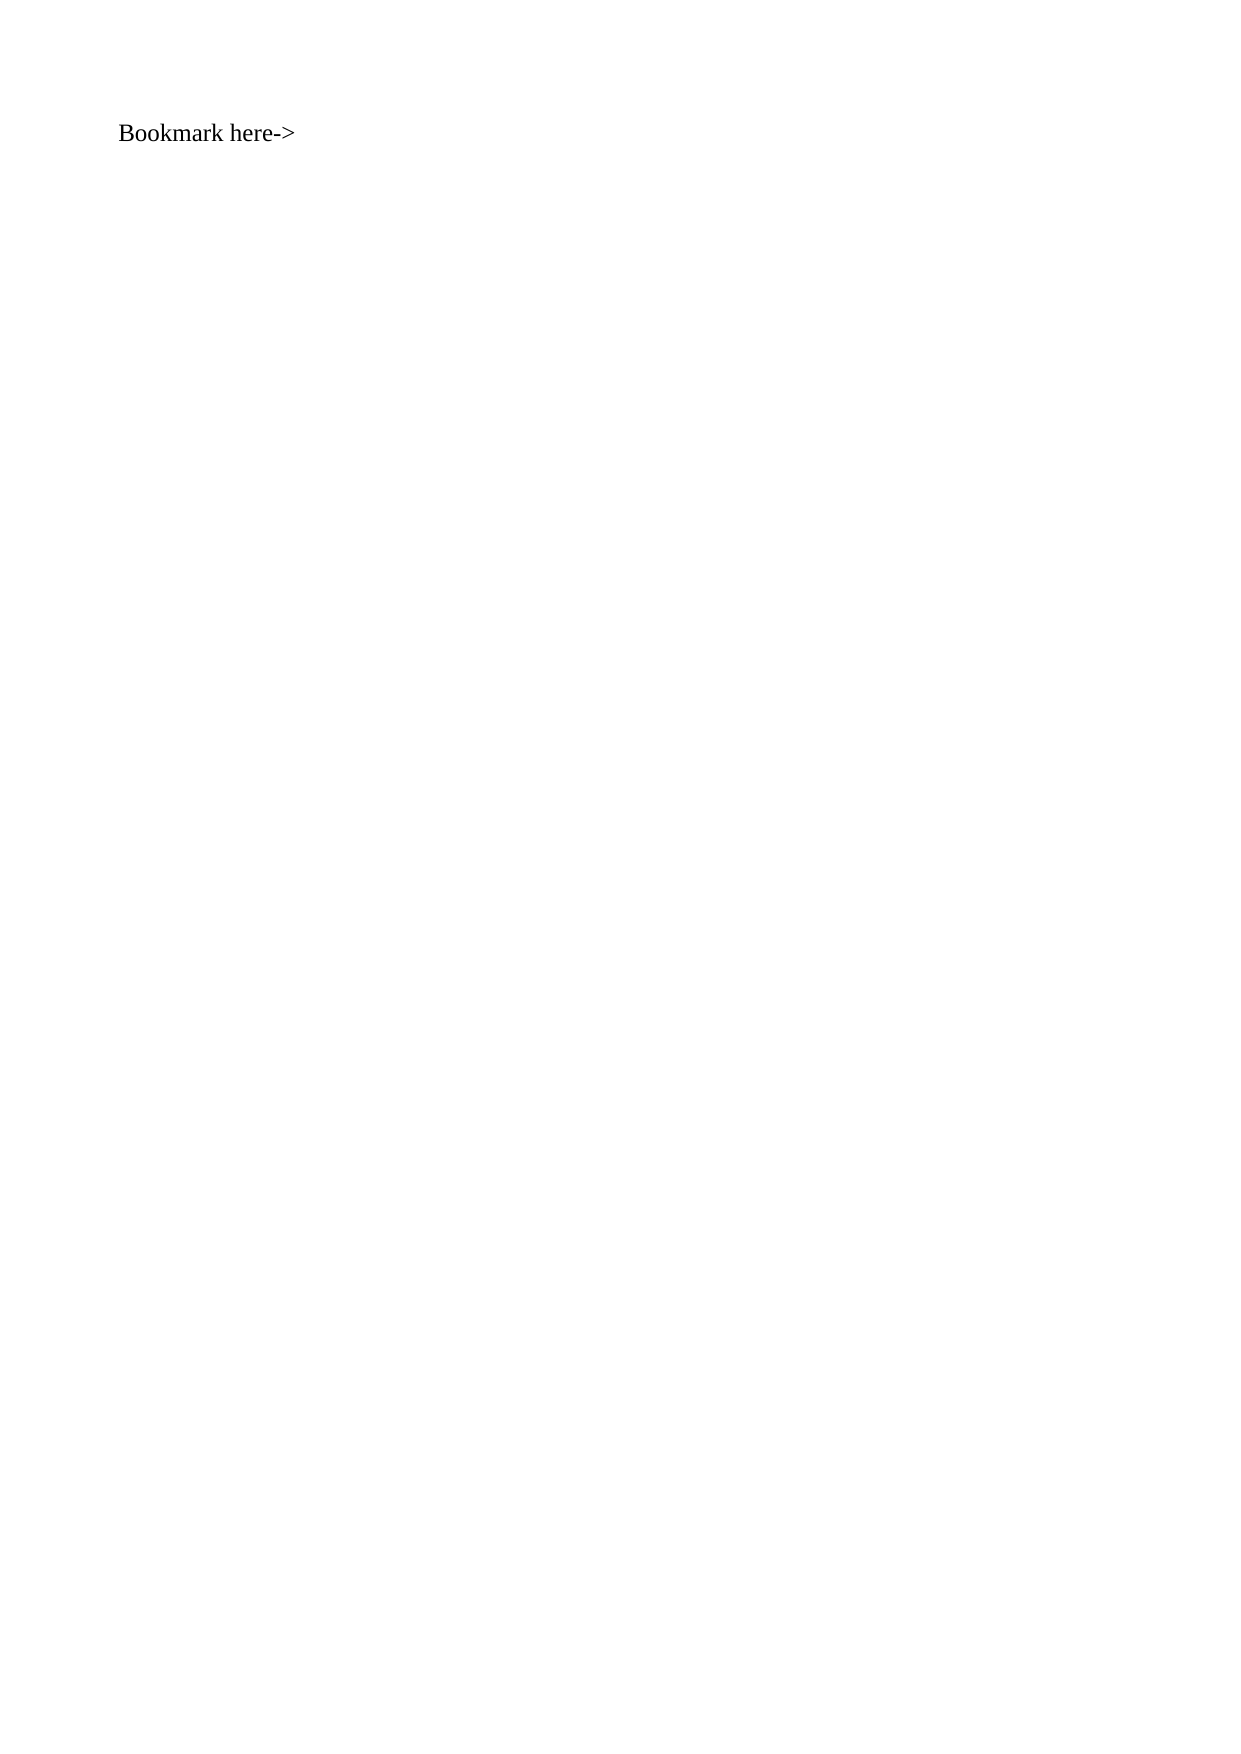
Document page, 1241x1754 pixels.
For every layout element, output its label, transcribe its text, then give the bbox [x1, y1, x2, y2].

text Bookmark here-> [118, 118, 1122, 147]
